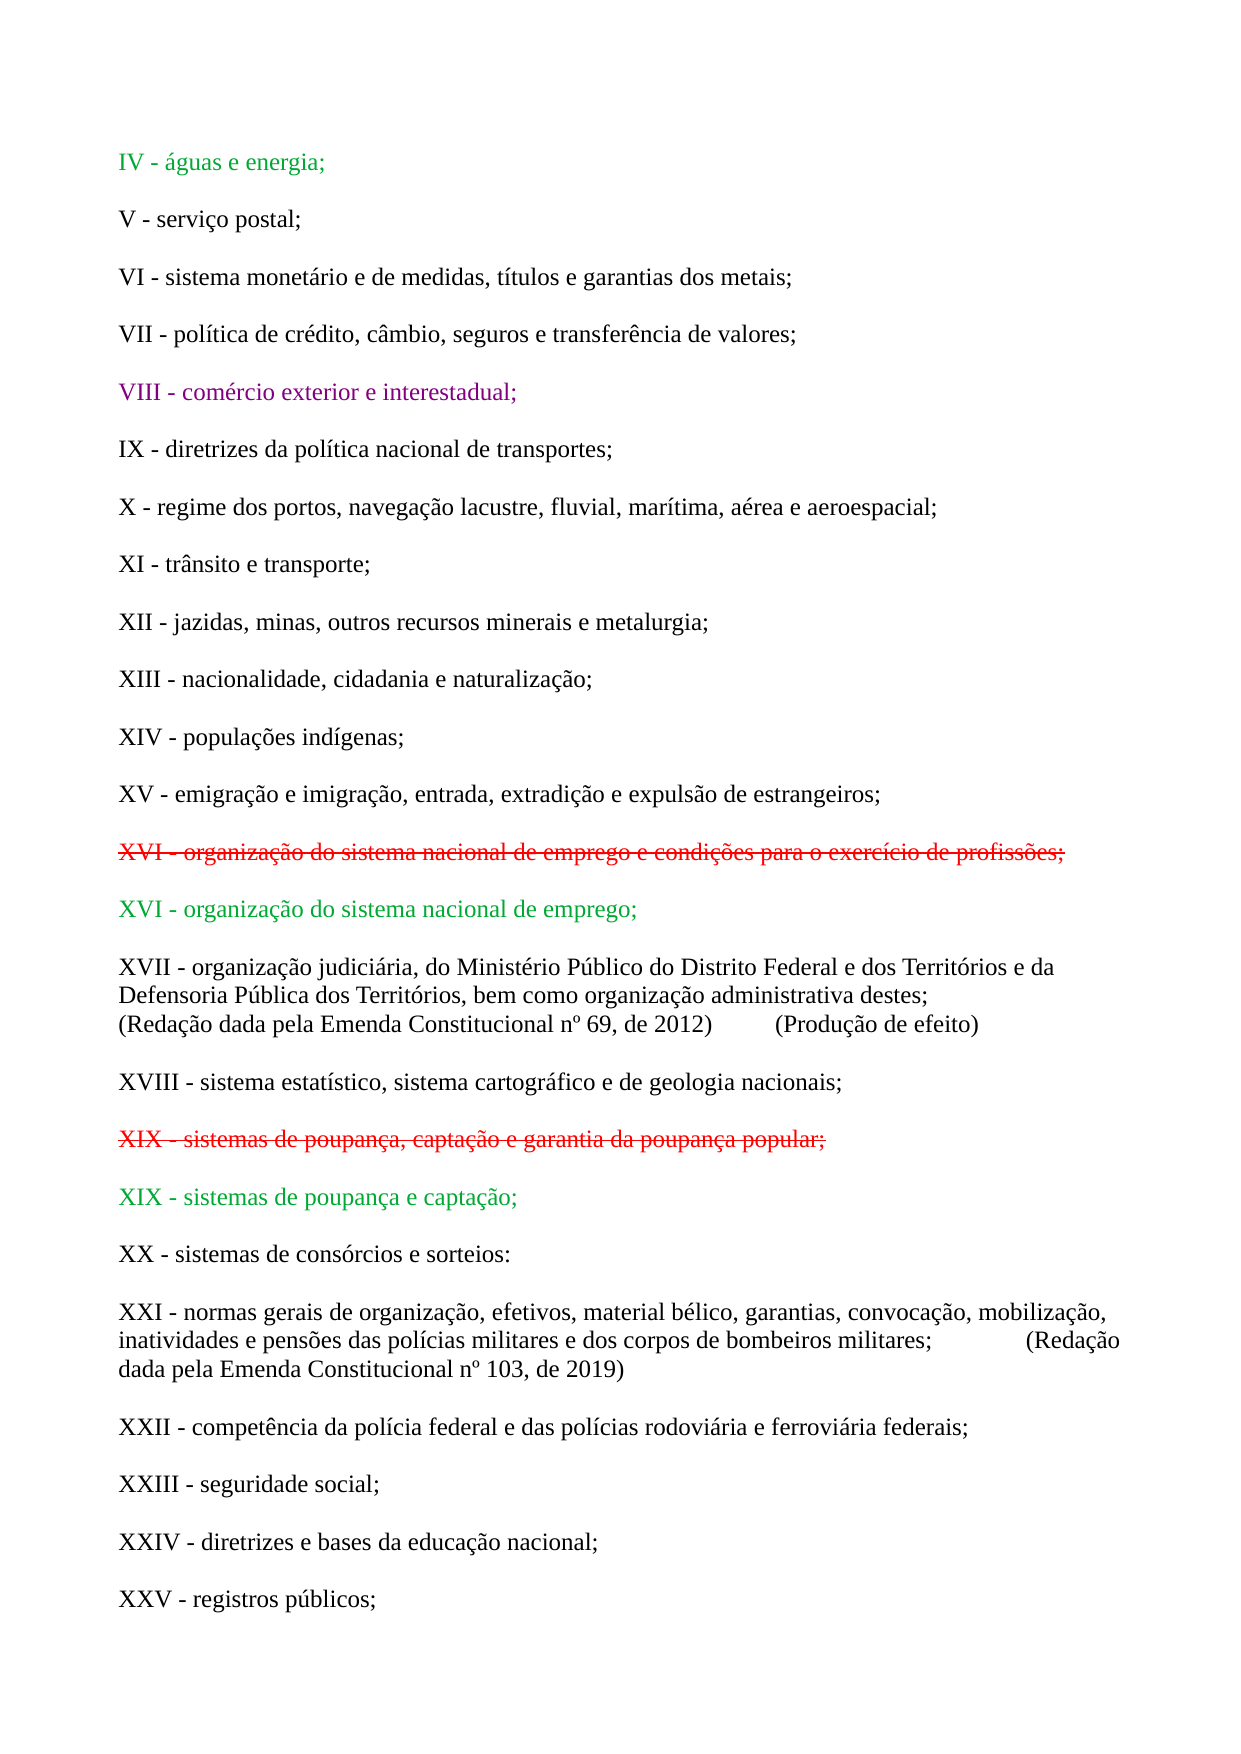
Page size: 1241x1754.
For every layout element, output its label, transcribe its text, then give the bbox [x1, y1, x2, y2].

text XXIV - diretrizes e bases da educação nacional; [118, 1527, 1122, 1556]
text VII - política de crédito, câmbio, seguros e transferência de valores; [118, 319, 1122, 348]
text XXII - competência da polícia federal e das polícias rodoviária e ferroviária federais; [118, 1412, 1122, 1441]
text VI - sistema monetário e de medidas, títulos e garantias dos metais; [118, 262, 1122, 291]
text XXI - normas gerais de organização, efetivos, material bélico, garantias, convocação, mobilização, inatividades e pensões das polícias militares e dos corpos de bombeiros militares; (Redação dada pela Emenda Constitucional nº 103, de 2019) [118, 1297, 1122, 1383]
text VIII - comércio exterior e interestadual; [118, 377, 1122, 406]
text XVI - organização do sistema nacional de emprego e condições para o exercício de profissões; [118, 837, 1122, 866]
text IV - águas e energia; [118, 147, 1122, 176]
text XX - sistemas de consórcios e sorteios: [118, 1239, 1122, 1268]
text XIX - sistemas de poupança e captação; [118, 1182, 1122, 1211]
text XII - jazidas, minas, outros recursos minerais e metalurgia; [118, 607, 1122, 636]
text XI - trânsito e transporte; [118, 549, 1122, 578]
text XXIII - seguridade social; [118, 1469, 1122, 1498]
text XIV - populações indígenas; [118, 722, 1122, 751]
text XVIII - sistema estatístico, sistema cartográfico e de geologia nacionais; [118, 1067, 1122, 1096]
text XV - emigração e imigração, entrada, extradição e expulsão de estrangeiros; [118, 779, 1122, 808]
text XVII - organização judiciária, do Ministério Público do Distrito Federal e dos Territórios e da Defensoria Pública dos Territórios, bem como organização administrativa destes; (Redação dada pela Emenda Constitucional nº 69, de 2012) (Produção de efeito) [118, 952, 1122, 1038]
text XVI - organização do sistema nacional de emprego; [118, 894, 1122, 923]
text IX - diretrizes da política nacional de transportes; [118, 434, 1122, 463]
text X - regime dos portos, navegação lacustre, fluvial, marítima, aérea e aeroespacial; [118, 492, 1122, 521]
text V - serviço postal; [118, 204, 1122, 233]
text XIX - sistemas de poupança, captação e garantia da poupança popular; [118, 1124, 1122, 1153]
text XXV - registros públicos; [118, 1584, 1122, 1613]
text XIII - nacionalidade, cidadania e naturalização; [118, 664, 1122, 693]
